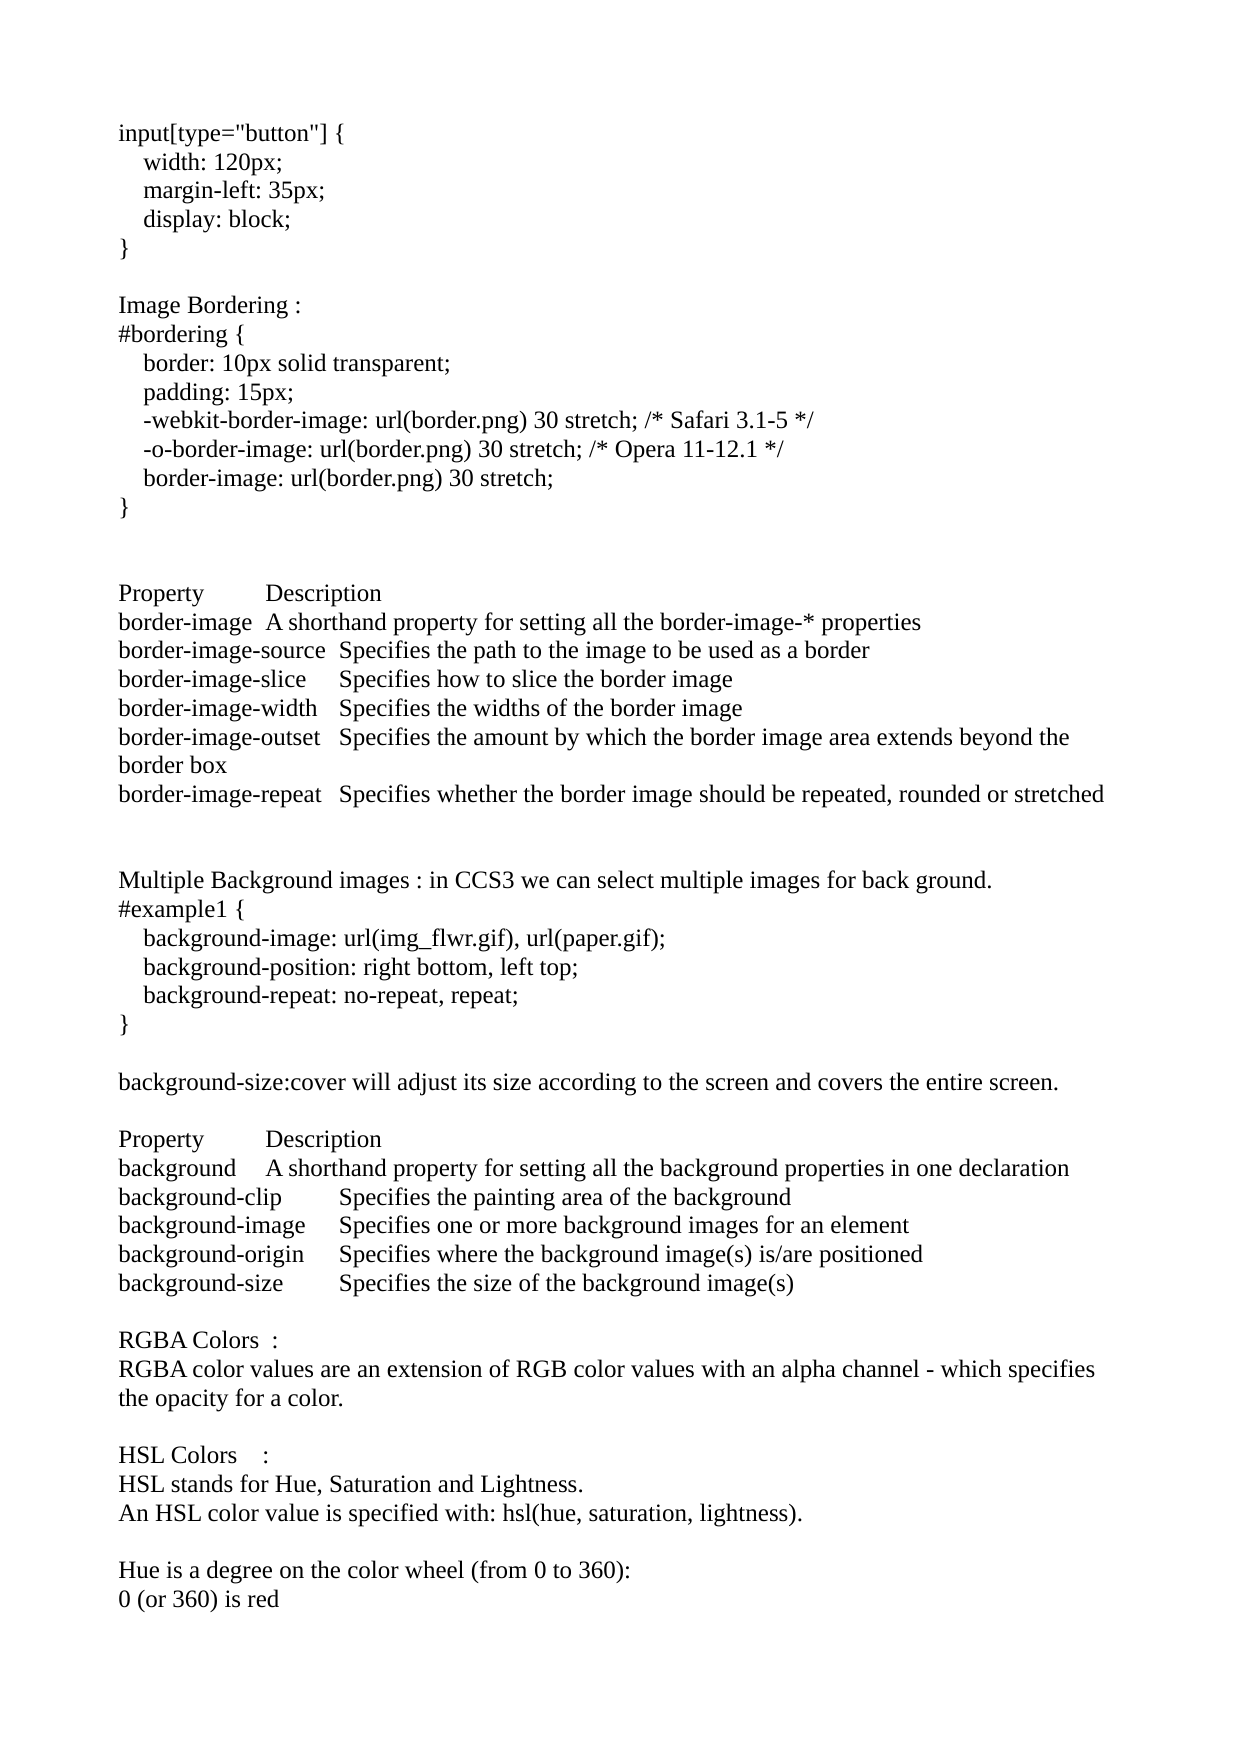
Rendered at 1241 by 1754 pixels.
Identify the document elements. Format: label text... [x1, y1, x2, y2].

text background-image: url(img_flwr.gif), url(paper.gif); [118, 923, 1122, 952]
text background-position: right bottom, left top; [118, 952, 1122, 981]
text An HSL color value is specified with: hsl(hue, saturation, lightness). [118, 1498, 1122, 1527]
text width: 120px; [118, 147, 1122, 176]
text Property Description [118, 1124, 1122, 1153]
text -o-border-image: url(border.png) 30 stretch; /* Opera 11-12.1 */ [118, 434, 1122, 463]
text background-size:cover will adjust its size according to the screen and covers the entire screen. [118, 1067, 1122, 1096]
text border-image-source Specifies the path to the image to be used as a border [118, 636, 1122, 664]
text HSL Colors : [118, 1441, 1122, 1469]
text border-image-width Specifies the widths of the border image [118, 693, 1122, 722]
text padding: 15px; [118, 377, 1122, 406]
text border-image-repeat Specifies whether the border image should be repeated, rounded or stretched [118, 779, 1122, 808]
text background-origin Specifies where the background image(s) is/are positioned [118, 1239, 1122, 1268]
text border-image-slice Specifies how to slice the border image [118, 664, 1122, 693]
text RGBA color values are an extension of RGB color values with an alpha channel - which specifies the opacity for a color. [118, 1354, 1122, 1412]
text background-size Specifies the size of the background image(s) [118, 1268, 1122, 1297]
text #bordering { [118, 319, 1122, 348]
text } [118, 1009, 1122, 1038]
text border: 10px solid transparent; [118, 348, 1122, 377]
text 0 (or 360) is red [118, 1584, 1122, 1613]
text background A shorthand property for setting all the background properties in one declaration [118, 1153, 1122, 1182]
text } [118, 492, 1122, 521]
text } [118, 233, 1122, 262]
text Hue is a degree on the color wheel (from 0 to 360): [118, 1556, 1122, 1584]
text background-repeat: no-repeat, repeat; [118, 981, 1122, 1009]
text HSL stands for Hue, Saturation and Lightness. [118, 1469, 1122, 1498]
text display: block; [118, 204, 1122, 233]
text border-image A shorthand property for setting all the border-image-* properties [118, 607, 1122, 636]
text Multiple Background images : in CCS3 we can select multiple images for back ground. [118, 866, 1122, 894]
text background-clip Specifies the painting area of the background [118, 1182, 1122, 1211]
text RGBA Colors : [118, 1326, 1122, 1354]
text input[type="button"] { [118, 118, 1122, 147]
text Property Description [118, 578, 1122, 607]
text background-image Specifies one or more background images for an element [118, 1211, 1122, 1239]
text #example1 { [118, 894, 1122, 923]
text margin-left: 35px; [118, 176, 1122, 204]
text border-image: url(border.png) 30 stretch; [118, 463, 1122, 492]
text border-image-outset Specifies the amount by which the border image area extends beyond the border box [118, 722, 1122, 779]
text Image Bordering : [118, 291, 1122, 319]
text -webkit-border-image: url(border.png) 30 stretch; /* Safari 3.1-5 */ [118, 406, 1122, 434]
